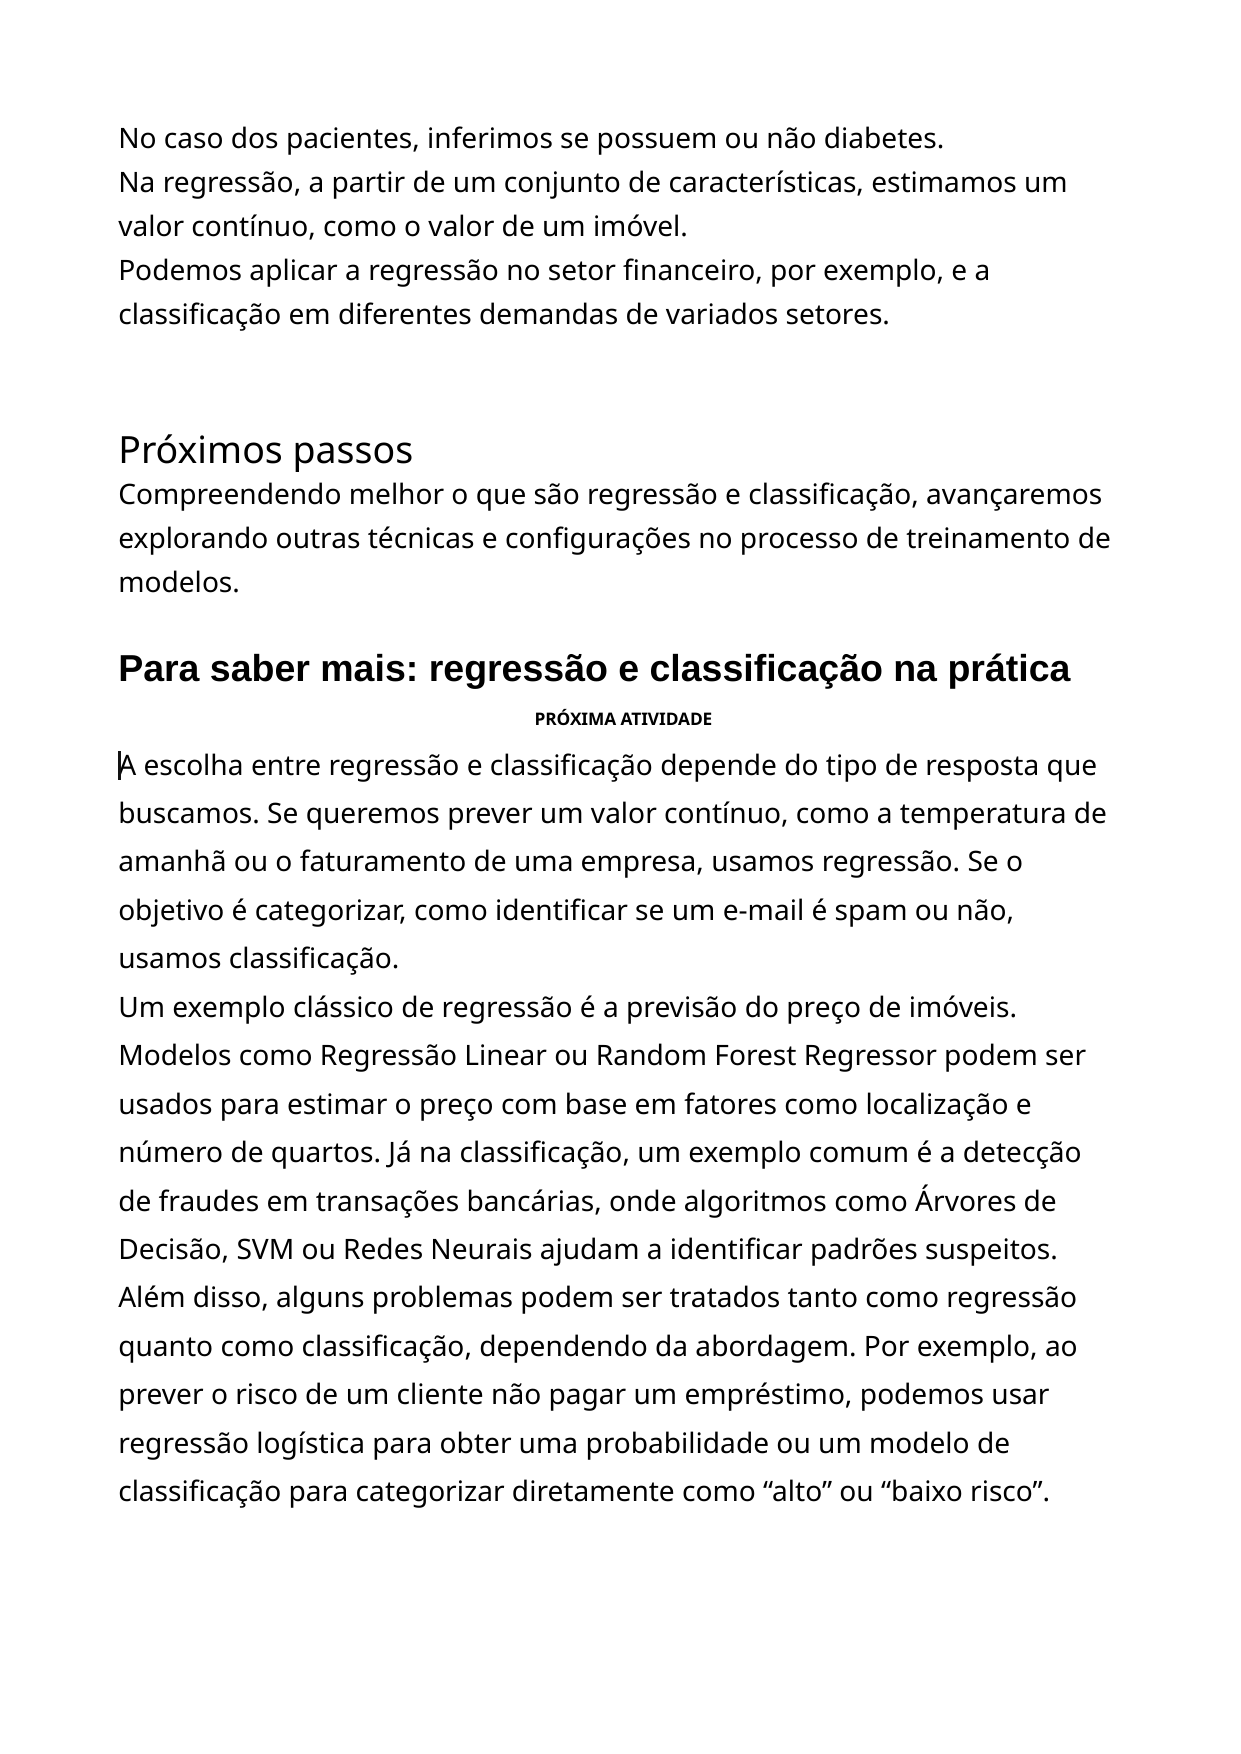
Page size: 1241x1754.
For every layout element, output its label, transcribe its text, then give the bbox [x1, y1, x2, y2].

text Um exemplo clássico de regressão é a previsão do preço de imóveis. Modelos como Regressão Linear ou Random Forest Regressor podem ser usados para estimar o preço com base em fatores como localização e número de quartos. Já na classificação, um exemplo comum é a detecção de fraudes em transações bancárias, onde algoritmos como Árvores de Decisão, SVM ou Redes Neurais ajudam a identificar padrões suspeitos. [118, 977, 1122, 1268]
text Compreendendo melhor o que são regressão e classificação, avançaremos explorando outras técnicas e configurações no processo de treinamento de modelos. [118, 474, 1122, 601]
text A escolha entre regressão e classificação depende do tipo de resposta que buscamos. Se queremos prever um valor contínuo, como a temperatura de amanhã ou o faturamento de uma empresa, usamos regressão. Se o objetivo é categorizar, como identificar se um e-mail é spam ou não, usamos classificação. [118, 735, 1122, 977]
text Além disso, alguns problemas podem ser tratados tanto como regressão quanto como classificação, dependendo da abordagem. Por exemplo, ao prever o risco de um cliente não pagar um empréstimo, podemos usar regressão logística para obter uma probabilidade ou um modelo de classificação para categorizar diretamente como “alto” ou “baixo risco”. [118, 1268, 1122, 1510]
subtitle Próximos passos [118, 423, 1122, 474]
subtitle Para saber mais: regressão e classificação na prática [118, 646, 1122, 689]
text Próxima Atividade [118, 702, 1122, 731]
text No caso dos pacientes, inferimos se possuem ou não diabetes. Na regressão, a partir de um conjunto de características, estimamos um valor contínuo, como o valor de um imóvel. [118, 118, 1122, 244]
text Podemos aplicar a regressão no setor financeiro, por exemplo, e a classificação em diferentes demandas de variados setores. [118, 250, 1122, 333]
